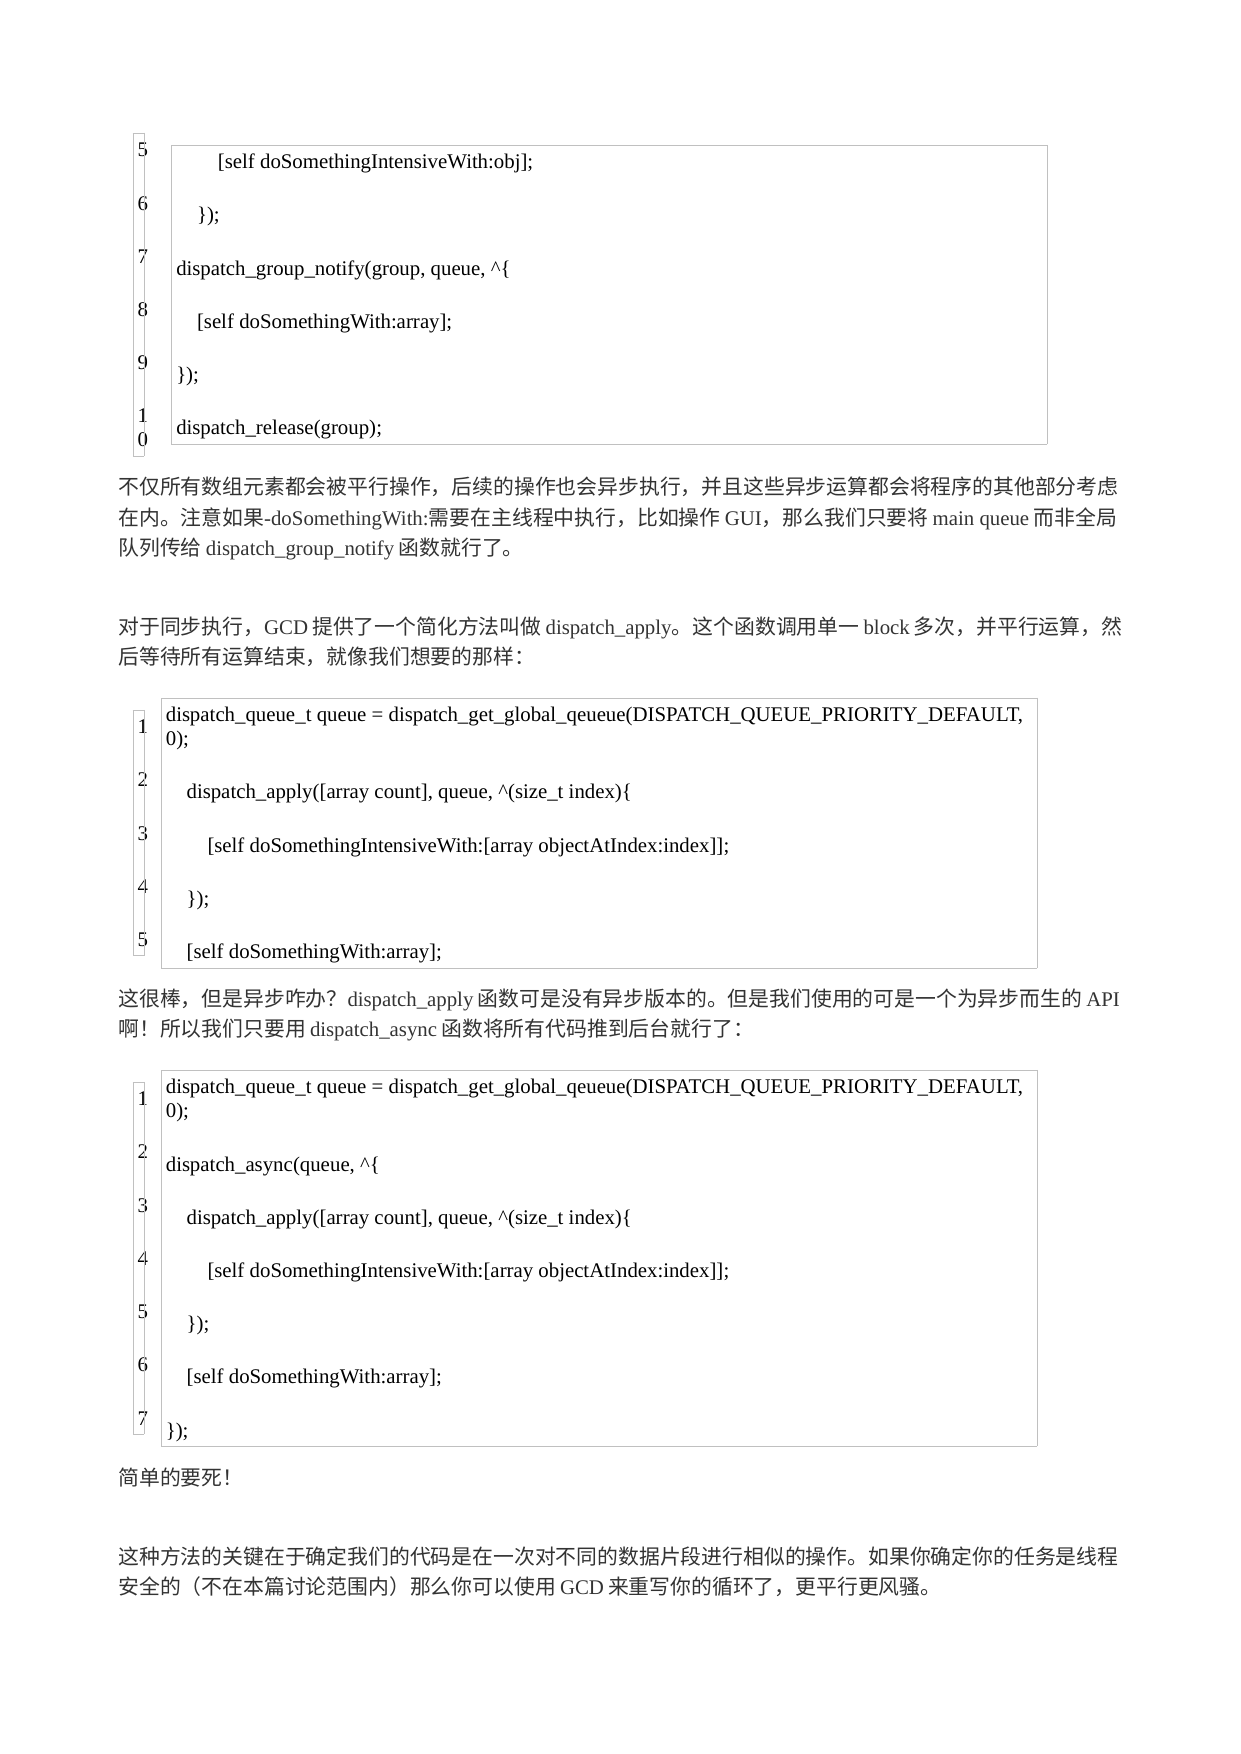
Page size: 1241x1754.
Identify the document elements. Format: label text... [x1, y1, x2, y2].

text 对于同步执行，GCD提供了一个简化方法叫做dispatch_apply。这个函数调用单一block多次，并平行运算，然后等待所有运算结束，就像我们想要的那样： [118, 610, 1122, 671]
table_header 5 6 7 8 9 10 [118, 118, 157, 471]
text 这种方法的关键在于确定我们的代码是在一次对不同的数据片段进行相似的操作。如果你确定你的任务是线程安全的（不在本篇讨论范围内）那么你可以使用GCD来重写你的循环了，更平行更风骚。 [118, 1540, 1122, 1601]
table_header dispatch_queue_t queue = dispatch_get_global_qeueue(DISPATCH_QUEUE_PRIORITY_DEFAULT, 0); dispatch_apply([array count], queue, ^(size_t index){ [self doSomethingIntensiveWith:[array objectAtIndex:index]]; }); [self doSomethingWith:array]; [146, 683, 1051, 982]
table_header dispatch_queue_t queue = dispatch_get_global_qeueue(DISPATCH_QUEUE_PRIORITY_DEFAULT, 0); dispatch_async(queue, ^{ dispatch_apply([array count], queue, ^(size_t index){ [self doSomethingIntensiveWith:[array objectAtIndex:index]]; }); [self doSomethingWith:array]; }); [146, 1055, 1051, 1461]
text 这很棒，但是异步咋办？dispatch_apply函数可是没有异步版本的。但是我们使用的可是一个为异步而生的API啊！所以我们只要用dispatch_async函数将所有代码推到后台就行了： [118, 982, 1122, 1043]
text 不仅所有数组元素都会被平行操作，后续的操作也会异步执行，并且这些异步运算都会将程序的其他部分考虑在内。注意如果-doSomethingWith:需要在主线程中执行，比如操作GUI，那么我们只要将main queue而非全局队列传给dispatch_group_notify函数就行了。 [118, 471, 1122, 561]
text 简单的要死！ [118, 1461, 1122, 1491]
table_header [self doSomethingIntensiveWith:obj]; }); dispatch_group_notify(group, queue, ^{ [self doSomethingWith:array]; }); dispatch_release(group); [157, 118, 1062, 471]
table_header 1 2 3 4 5 [118, 683, 146, 982]
table_header 1 2 3 4 5 6 7 [118, 1055, 146, 1461]
